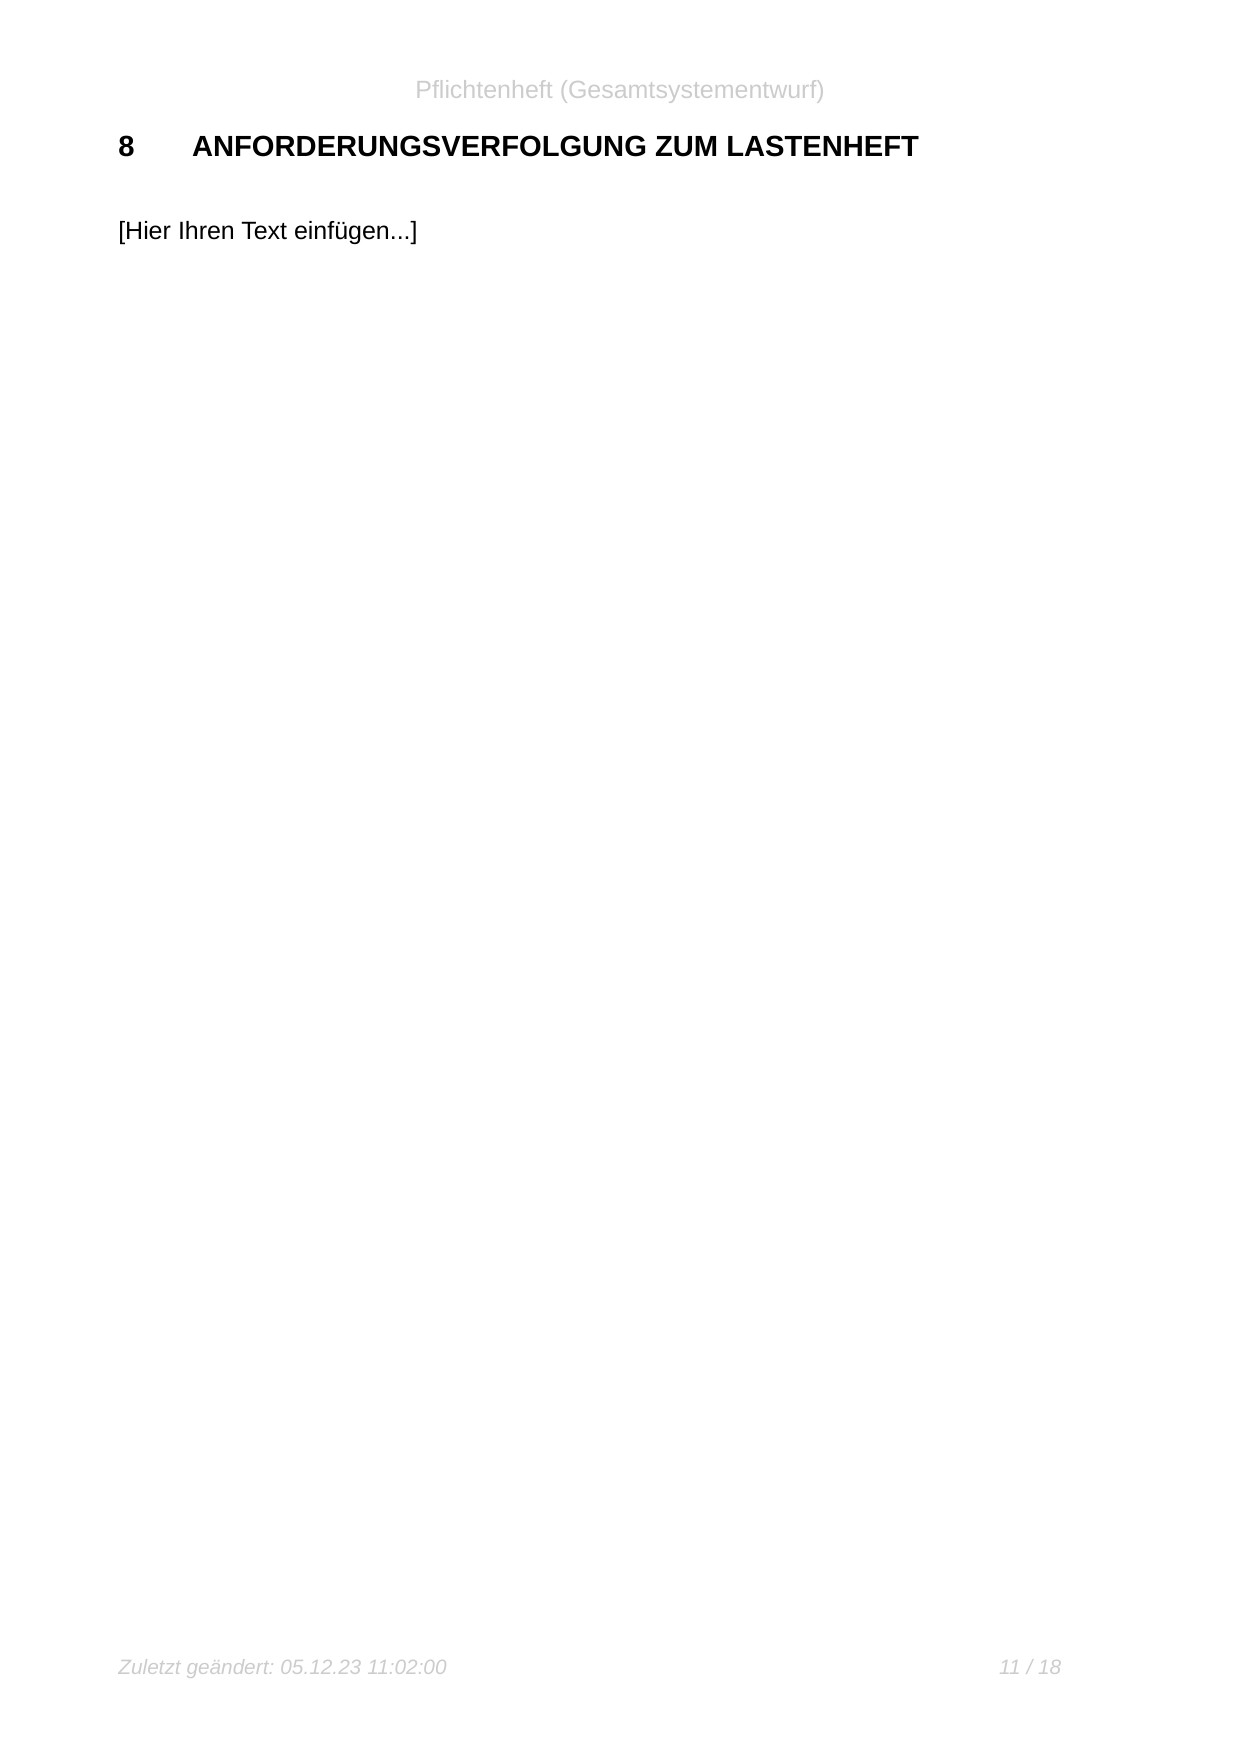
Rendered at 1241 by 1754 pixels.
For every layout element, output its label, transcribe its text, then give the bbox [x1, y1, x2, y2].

subtitle Anforderungsverfolgung zum Lastenheft [118, 129, 1122, 162]
text [Hier Ihren Text einfügen...] [118, 216, 1122, 245]
